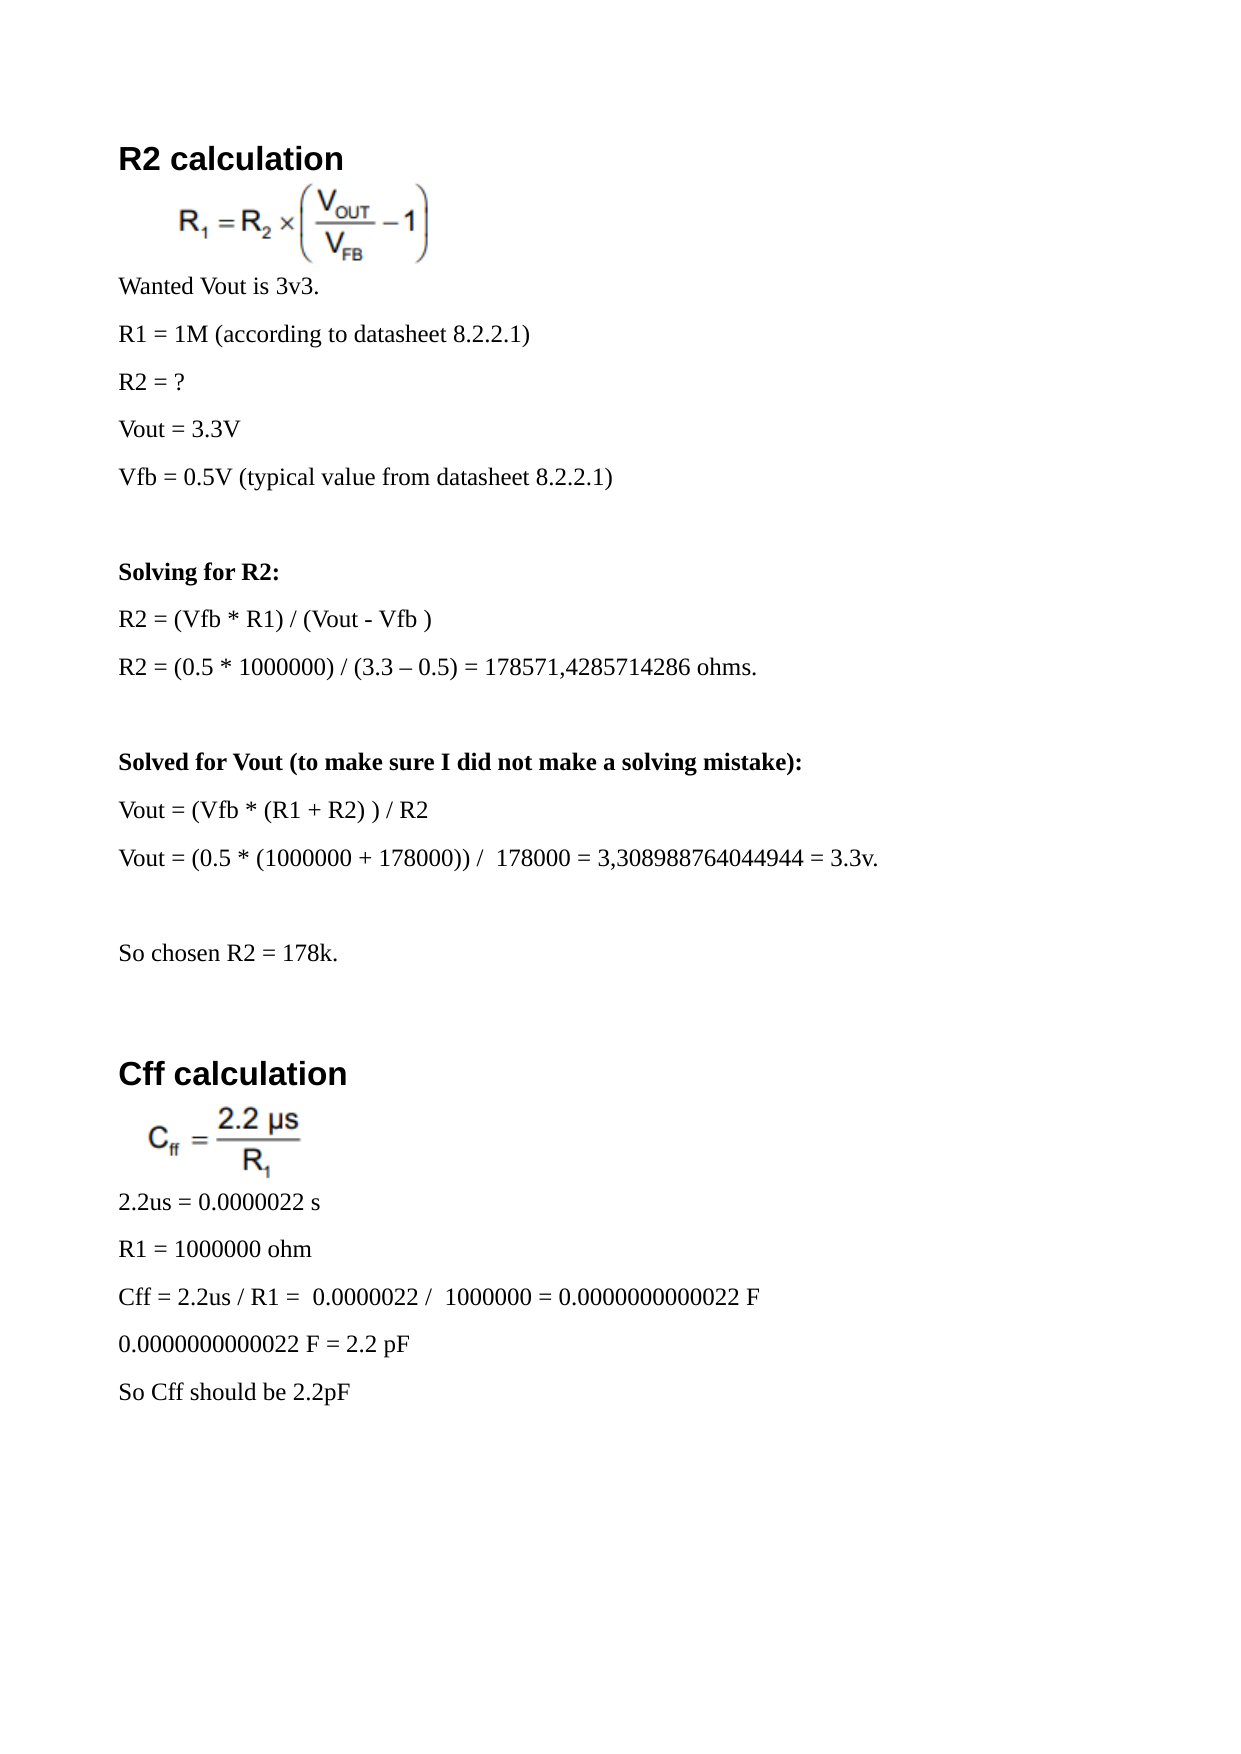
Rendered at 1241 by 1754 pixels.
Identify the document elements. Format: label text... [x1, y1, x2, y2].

text So chosen R2 = 178k. [118, 938, 1122, 967]
text R1 = 1000000 ohm [118, 1234, 1122, 1263]
text Vout = (Vfb * (R1 + R2) ) / R2 [118, 795, 1122, 824]
text 0.0000000000022 F = 2.2 pF [118, 1329, 1122, 1358]
picture [119, 178, 478, 267]
text R2 = (Vfb * R1) / (Vout - Vfb ) [118, 604, 1122, 633]
text R2 = ? [118, 367, 1122, 395]
text Solved for Vout (to make sure I did not make a solving mistake): [118, 747, 1122, 776]
text Vfb = 0.5V (typical value from datasheet 8.2.2.1) [118, 462, 1122, 491]
picture [124, 1102, 339, 1183]
subtitle Cff calculation [118, 1054, 1122, 1092]
text Cff = 2.2us / R1 = 0.0000022 / 1000000 = 0.0000000000022 F [118, 1282, 1122, 1311]
text Vout = (0.5 * (1000000 + 178000)) / 178000 = 3,308988764044944 = 3.3v. [118, 843, 1122, 871]
text R1 = 1M (according to datasheet 8.2.2.1) [118, 319, 1122, 348]
text So Cff should be 2.2pF [118, 1377, 1122, 1406]
text Solving for R2: [118, 557, 1122, 586]
subtitle R2 calculation [118, 139, 1122, 177]
text R2 = (0.5 * 1000000) / (3.3 – 0.5) = 178571,4285714286 ohms. [118, 652, 1122, 681]
text 2.2us = 0.0000022 s [118, 1105, 1122, 1215]
text Vout = 3.3V [118, 414, 1122, 443]
text Wanted Vout is 3v3. [118, 190, 1122, 300]
